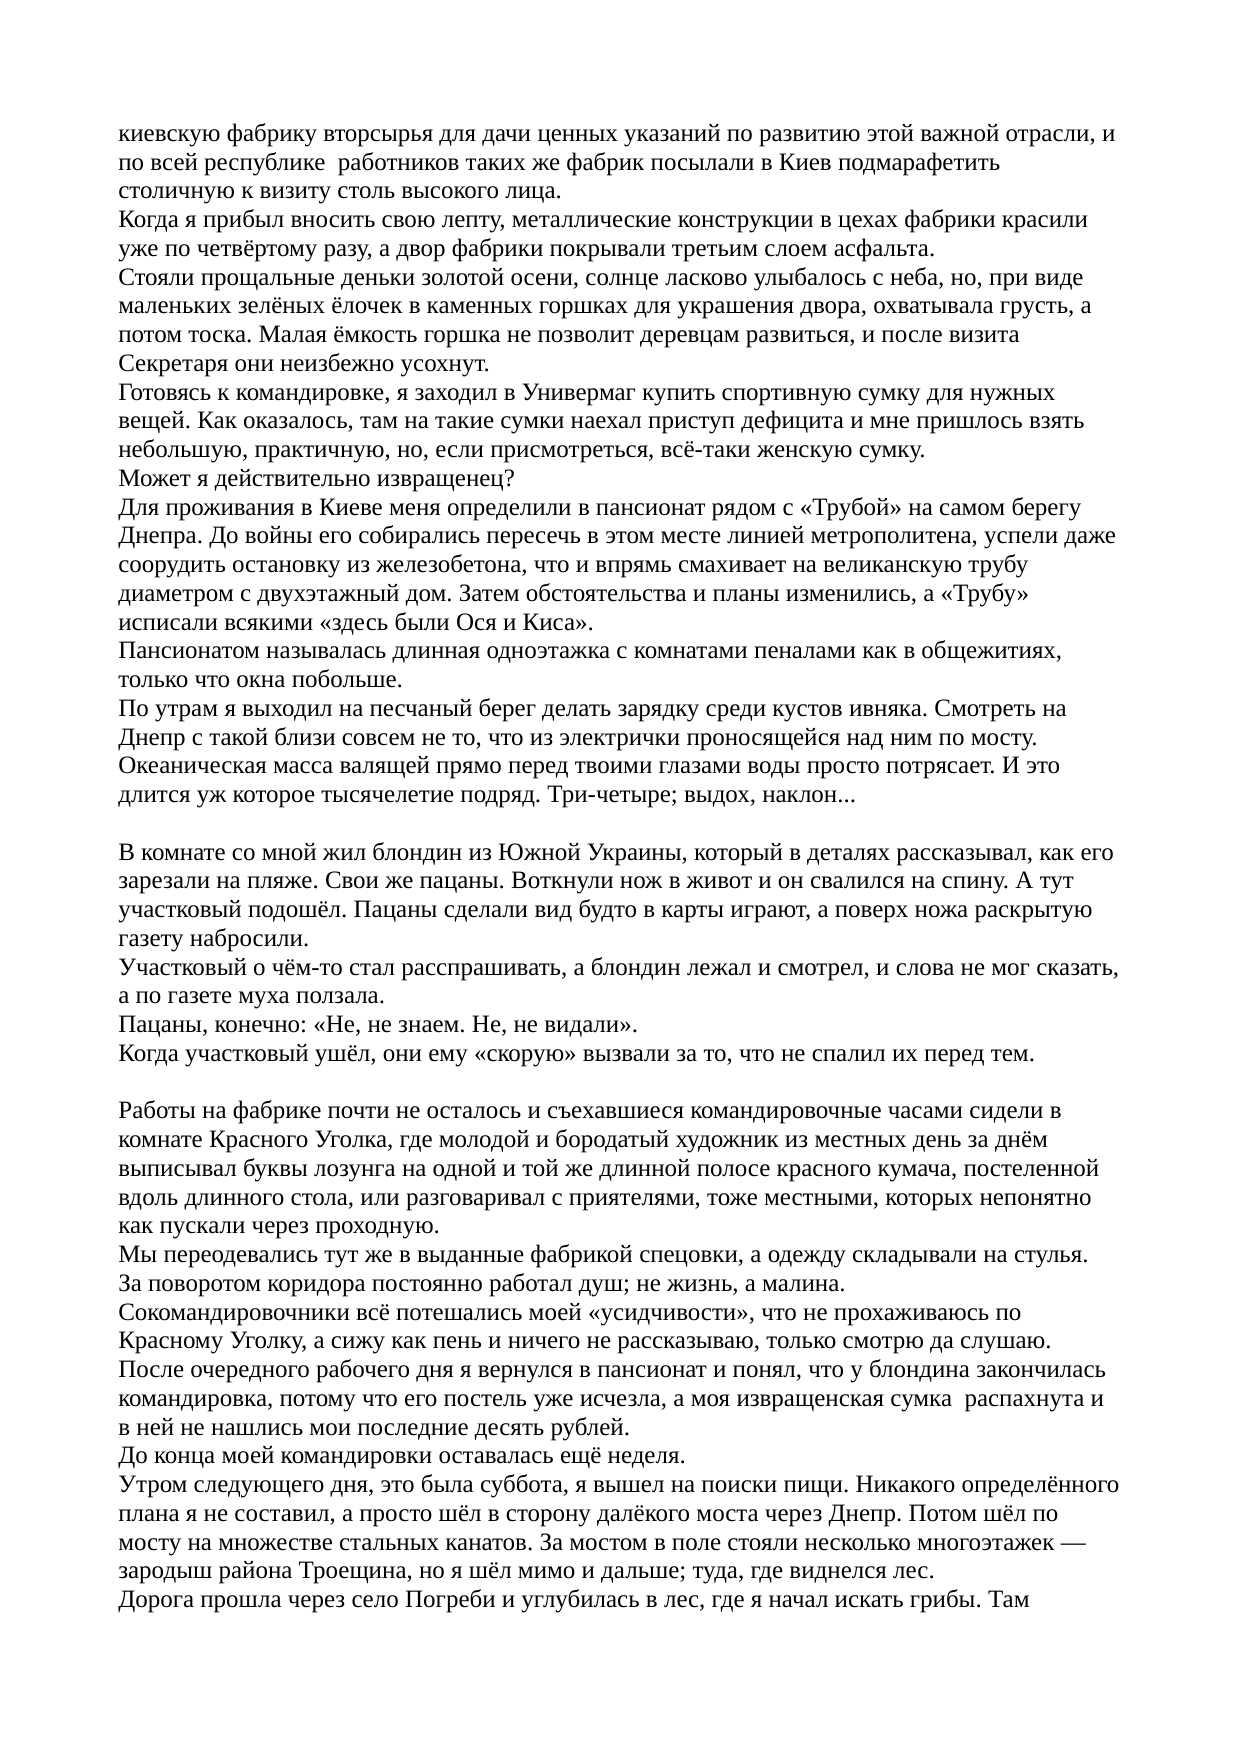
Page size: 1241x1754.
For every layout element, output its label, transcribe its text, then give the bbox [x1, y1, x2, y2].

text Сокомандировочники всё потешались моей «усидчивости», что не прохаживаюсь по Красному Уголку, а сижу как пень и ничего не рассказываю, только смотрю да слушаю. [118, 1297, 1122, 1354]
text По утрам я выходил на песчаный берег делать зарядку среди кустов ивняка. Смотреть на Днепр с такой близи совсем не то, что из электрички проносящейся над ним по мосту. Океаническая масса валящей прямо перед твоими глазами воды просто потрясает. И это длится уж которое тысячелетие подряд. Три-четыре; выдох, наклон... [118, 693, 1122, 808]
text До конца моей командировки оставалась ещё неделя. [118, 1441, 1122, 1469]
text Может я действительно извращенец? [118, 463, 1122, 492]
text Готовясь к командировке, я заходил в Универмаг купить спортивную сумку для нужных вещей. Как оказалось, там на такие сумки наехал приступ дефицита и мне пришлось взять небольшую, практичную, но, если присмотреться, всё-таки женскую сумку. [118, 377, 1122, 463]
text Участковый о чём-то стал расспрашивать, а блондин лежал и смотрел, и слова не мог сказать, а по газете муха ползала. [118, 952, 1122, 1009]
text Мы переодевались тут же в выданные фабрикой спецовки, а одежду складывали на стулья. [118, 1239, 1122, 1268]
text Пансионатом называлась длинная одноэтажка с комнатами пеналами как в общежитиях, только что окна побольше. [118, 636, 1122, 693]
text Пацаны, конечно: «Не, не знаем. Не, не видали». [118, 1009, 1122, 1038]
text В комнате со мной жил блондин из Южной Украины, который в деталях рассказывал, как его зарезали на пляже. Свои же пацаны. Воткнули нож в живот и он свалился на спину. А тут участковый подошёл. Пацаны сделали вид будто в карты играют, а поверх ножа раскрытую газету набросили. [118, 837, 1122, 952]
text За поворотом коридора постоянно работал душ; не жизнь, а малина. [118, 1268, 1122, 1297]
text Стояли прощальные деньки золотой осени, солнце ласково улыбалось с неба, но, при виде маленьких зелёных ёлочек в каменных горшках для украшения двора, охватывала грусть, а потом тоска. Малая ёмкость горшка не позволит деревцам развиться, и после визита Секретаря они неизбежно усохнут. [118, 262, 1122, 377]
text Утром следующего дня, это была суббота, я вышел на поиски пищи. Никакого определённого плана я не составил, а просто шёл в сторону далёкого моста через Днепр. Потом шёл по мосту на множестве стальных канатов. За мостом в поле стояли несколько многоэтажек — зародыш района Троещина, но я шёл мимо и дальше; туда, где виднелся лес. [118, 1469, 1122, 1584]
text Дорога прошла через село Погреби и углубилась в лес, где я начал искать грибы. Там [118, 1584, 1122, 1613]
text Для проживания в Киеве меня определили в пансионат рядом с «Трубой» на самом берегу Днепра. До войны его собирались пересечь в этом месте линией метрополитена, успели даже соорудить остановку из железобетона, что и впрямь смахивает на великанскую трубу диаметром с двухэтажный дом. Затем обстоятельства и планы изменились, а «Трубу» исписали всякими «здесь были Ося и Киса». [118, 492, 1122, 636]
text Работы на фабрике почти не осталось и съехавшиеся командировочные часами сидели в комнате Красного Уголка, где молодой и бородатый художник из местных день за днём выписывал буквы лозунга на одной и той же длинной полосе красного кумача, постеленной вдоль длинного стола, или разговаривал с приятелями, тоже местными, которых непонятно как пускали через проходную. [118, 1096, 1122, 1239]
text После очередного рабочего дня я вернулся в пансионат и понял, что у блондина закончилась командировка, потому что его постель уже исчезла, а моя извращенская сумка распахнута и в ней не нашлись мои последние десять рублей. [118, 1354, 1122, 1441]
text Когда я прибыл вносить свою лепту, металлические конструкции в цехах фабрики красили уже по четвёртому разу, а двор фабрики покрывали третьим слоем асфальта. [118, 204, 1122, 262]
text киевскую фабрику вторсырья для дачи ценных указаний по развитию этой важной отрасли, и по всей республике работников таких же фабрик посылали в Киев подмарафетить столичную к визиту столь высокого лица. [118, 118, 1122, 204]
text Когда участковый ушёл, они ему «скорую» вызвали за то, что не спалил их перед тем. [118, 1038, 1122, 1067]
